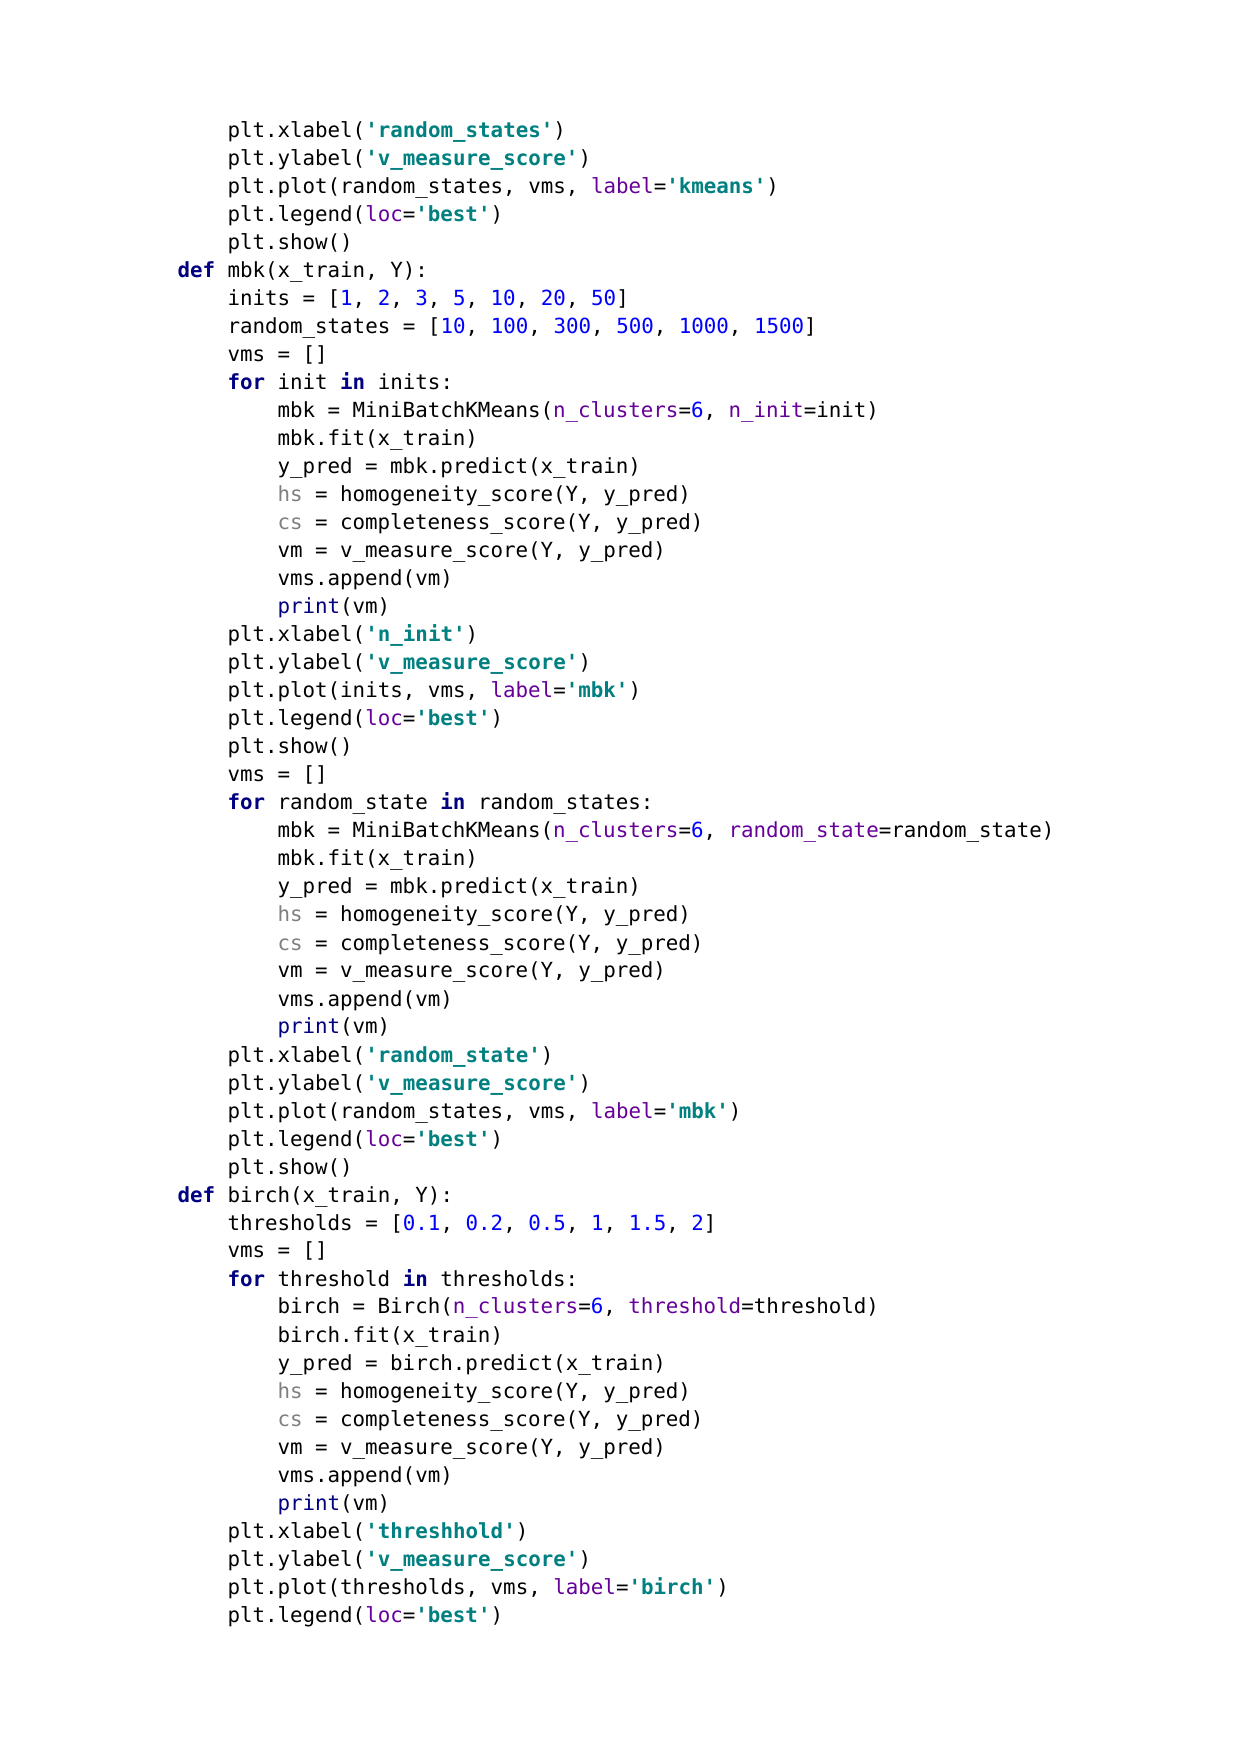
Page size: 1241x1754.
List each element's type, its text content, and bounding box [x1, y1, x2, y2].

text vms.append(vm) [177, 566, 1152, 591]
text plt.show() [177, 230, 1152, 254]
text hs = homogeneity_score(Y, y_pred) [177, 482, 1152, 506]
text birch = Birch(n_clusters=6, threshold=threshold) [177, 1294, 1152, 1319]
text plt.show() [177, 734, 1152, 759]
text y_pred = mbk.predict(x_train) [177, 454, 1152, 478]
text cs = completeness_score(Y, y_pred) [177, 1407, 1152, 1431]
text plt.ylabel('v_measure_score') [177, 650, 1152, 674]
text plt.xlabel('threshhold') [177, 1519, 1152, 1543]
text vms = [] [177, 1238, 1152, 1263]
text hs = homogeneity_score(Y, y_pred) [177, 1379, 1152, 1403]
text birch.fit(x_train) [177, 1323, 1152, 1347]
text mbk.fit(x_train) [177, 846, 1152, 871]
text vms = [] [177, 762, 1152, 787]
text plt.plot(random_states, vms, label='mbk') [177, 1099, 1152, 1123]
text plt.legend(loc='best') [177, 202, 1152, 226]
text random_states = [10, 100, 300, 500, 1000, 1500] [177, 314, 1152, 338]
text plt.legend(loc='best') [177, 706, 1152, 731]
text plt.legend(loc='best') [177, 1603, 1152, 1627]
text plt.show() [177, 1155, 1152, 1179]
text print(vm) [177, 594, 1152, 618]
text vm = v_measure_score(Y, y_pred) [177, 538, 1152, 562]
text for threshold in thresholds: [177, 1267, 1152, 1291]
text y_pred = mbk.predict(x_train) [177, 874, 1152, 899]
text inits = [1, 2, 3, 5, 10, 20, 50] [177, 286, 1152, 310]
text plt.legend(loc='best') [177, 1127, 1152, 1151]
text print(vm) [177, 1491, 1152, 1515]
text mbk.fit(x_train) [177, 426, 1152, 450]
text plt.xlabel('n_init') [177, 622, 1152, 647]
text vm = v_measure_score(Y, y_pred) [177, 1435, 1152, 1459]
text print(vm) [177, 1014, 1152, 1039]
text plt.ylabel('v_measure_score') [177, 1547, 1152, 1571]
text plt.xlabel('random_states') [177, 118, 1152, 142]
text for random_state in random_states: [177, 790, 1152, 815]
text def birch(x_train, Y): [177, 1183, 1152, 1207]
text plt.plot(inits, vms, label='mbk') [177, 678, 1152, 703]
text plt.ylabel('v_measure_score') [177, 1071, 1152, 1095]
text vms.append(vm) [177, 1463, 1152, 1487]
text cs = completeness_score(Y, y_pred) [177, 931, 1152, 955]
text plt.ylabel('v_measure_score') [177, 146, 1152, 170]
text plt.xlabel('random_state') [177, 1043, 1152, 1067]
text def mbk(x_train, Y): [177, 258, 1152, 282]
text thresholds = [0.1, 0.2, 0.5, 1, 1.5, 2] [177, 1211, 1152, 1235]
text y_pred = birch.predict(x_train) [177, 1351, 1152, 1375]
text mbk = MiniBatchKMeans(n_clusters=6, n_init=init) [177, 398, 1152, 422]
text vm = v_measure_score(Y, y_pred) [177, 958, 1152, 983]
text plt.plot(random_states, vms, label='kmeans') [177, 174, 1152, 198]
text hs = homogeneity_score(Y, y_pred) [177, 902, 1152, 927]
text plt.plot(thresholds, vms, label='birch') [177, 1575, 1152, 1599]
text cs = completeness_score(Y, y_pred) [177, 510, 1152, 534]
text mbk = MiniBatchKMeans(n_clusters=6, random_state=random_state) [177, 818, 1152, 843]
text vms = [] [177, 342, 1152, 366]
text for init in inits: [177, 370, 1152, 394]
text vms.append(vm) [177, 987, 1152, 1011]
